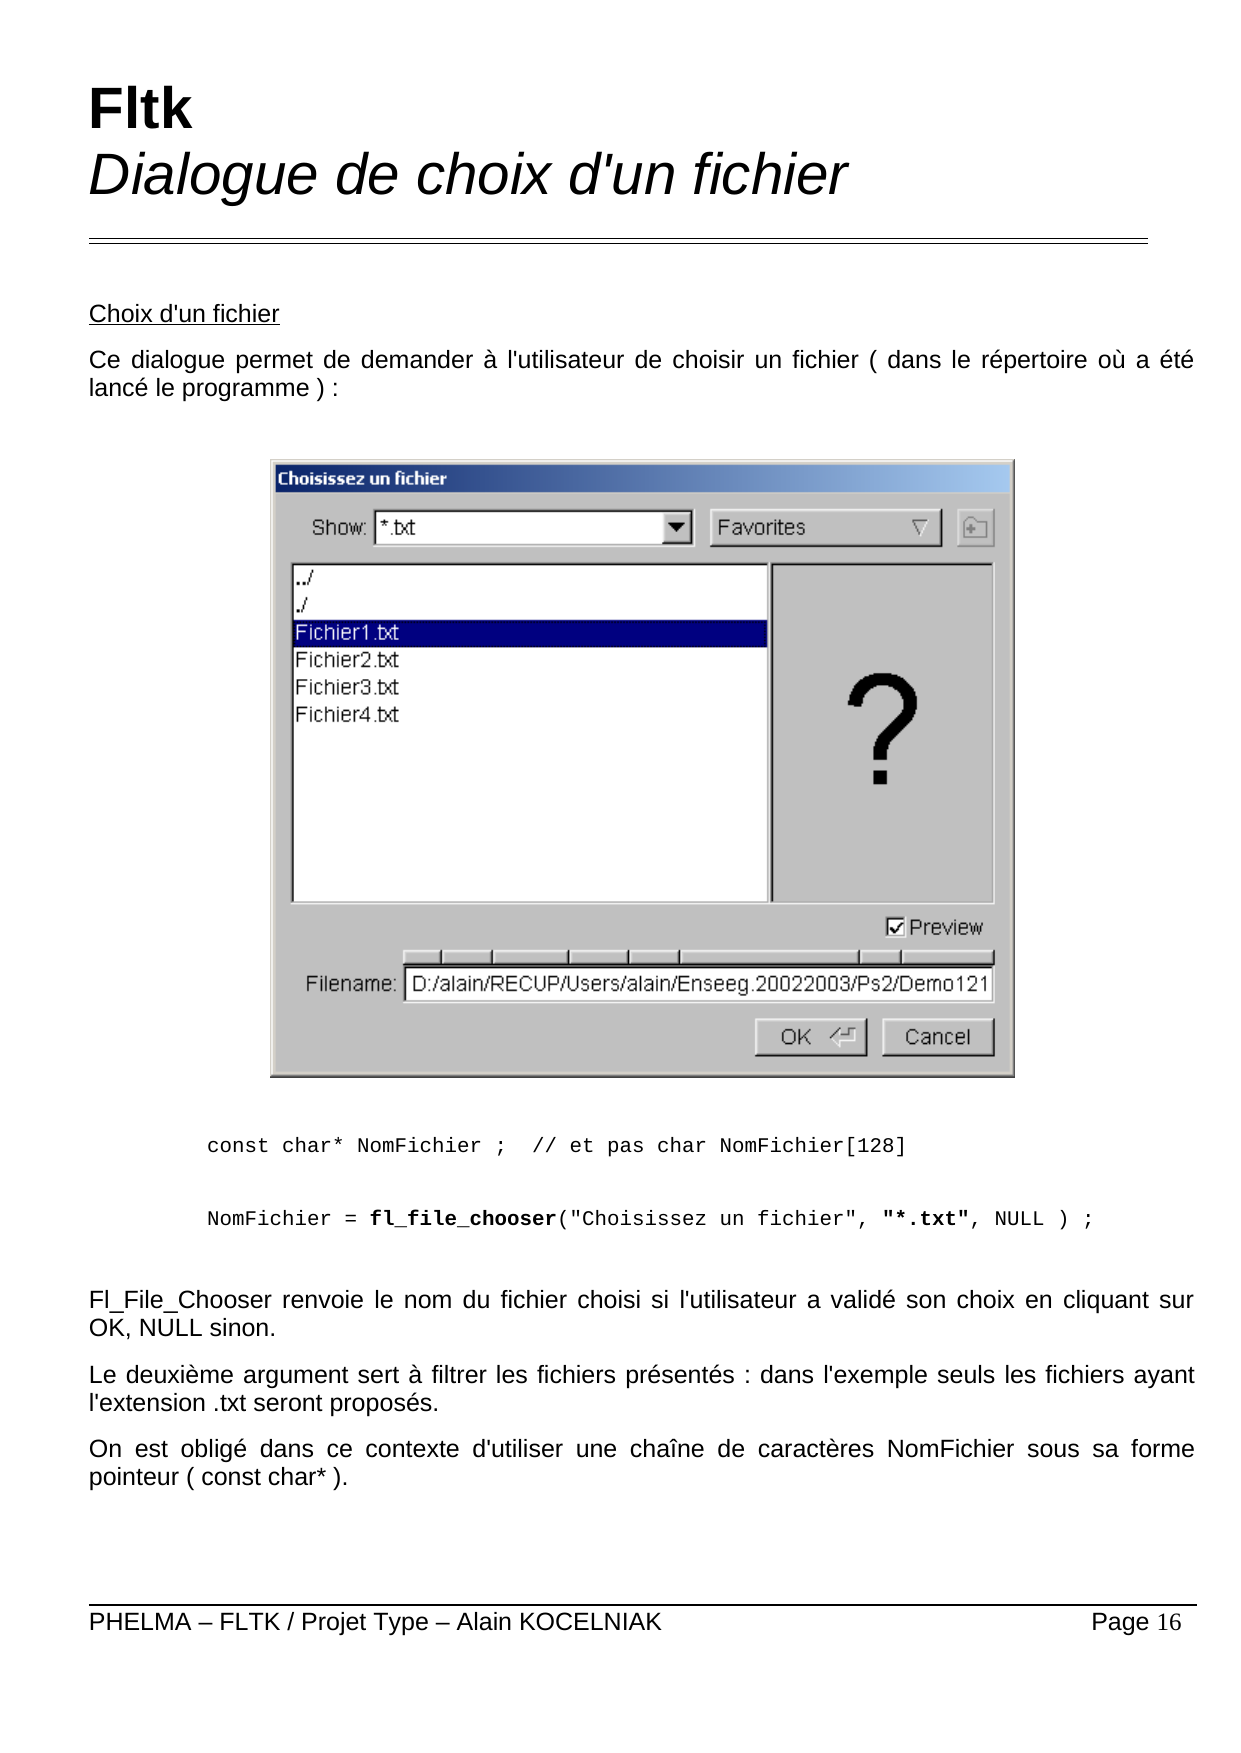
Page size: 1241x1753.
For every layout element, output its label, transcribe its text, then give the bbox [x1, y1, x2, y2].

text On est obligé dans ce contexte d'utiliser une chaîne de caractères NomFichier sous sa forme pointeur ( const char* ). [89, 1435, 1197, 1491]
text const char* NomFichier ; // et pas char NomFichier[128] [207, 1135, 1197, 1159]
text Choix d'un fichier [89, 299, 1197, 327]
text Fl_File_Chooser renvoie le nom du fichier choisi si l'utilisateur a validé son choix en cliquant sur OK, NULL sinon. [89, 1286, 1197, 1342]
subtitle [89, 239, 1148, 243]
text Le deuxième argument sert à filtrer les fichiers présentés : dans l'exemple seuls les fichiers ayant l'extension .txt seront proposés. [89, 1361, 1197, 1417]
subtitle Fltk Dialogue de choix d'un fichier [89, 76, 1148, 238]
text NomFichier = fl_file_chooser("Choisissez un fichier", "*.txt", NULL ) ; [207, 1208, 1197, 1231]
text Ce dialogue permet de demander à l'utilisateur de choisir un fichier ( dans le répertoire où a été lancé le programme ) : [89, 346, 1197, 402]
